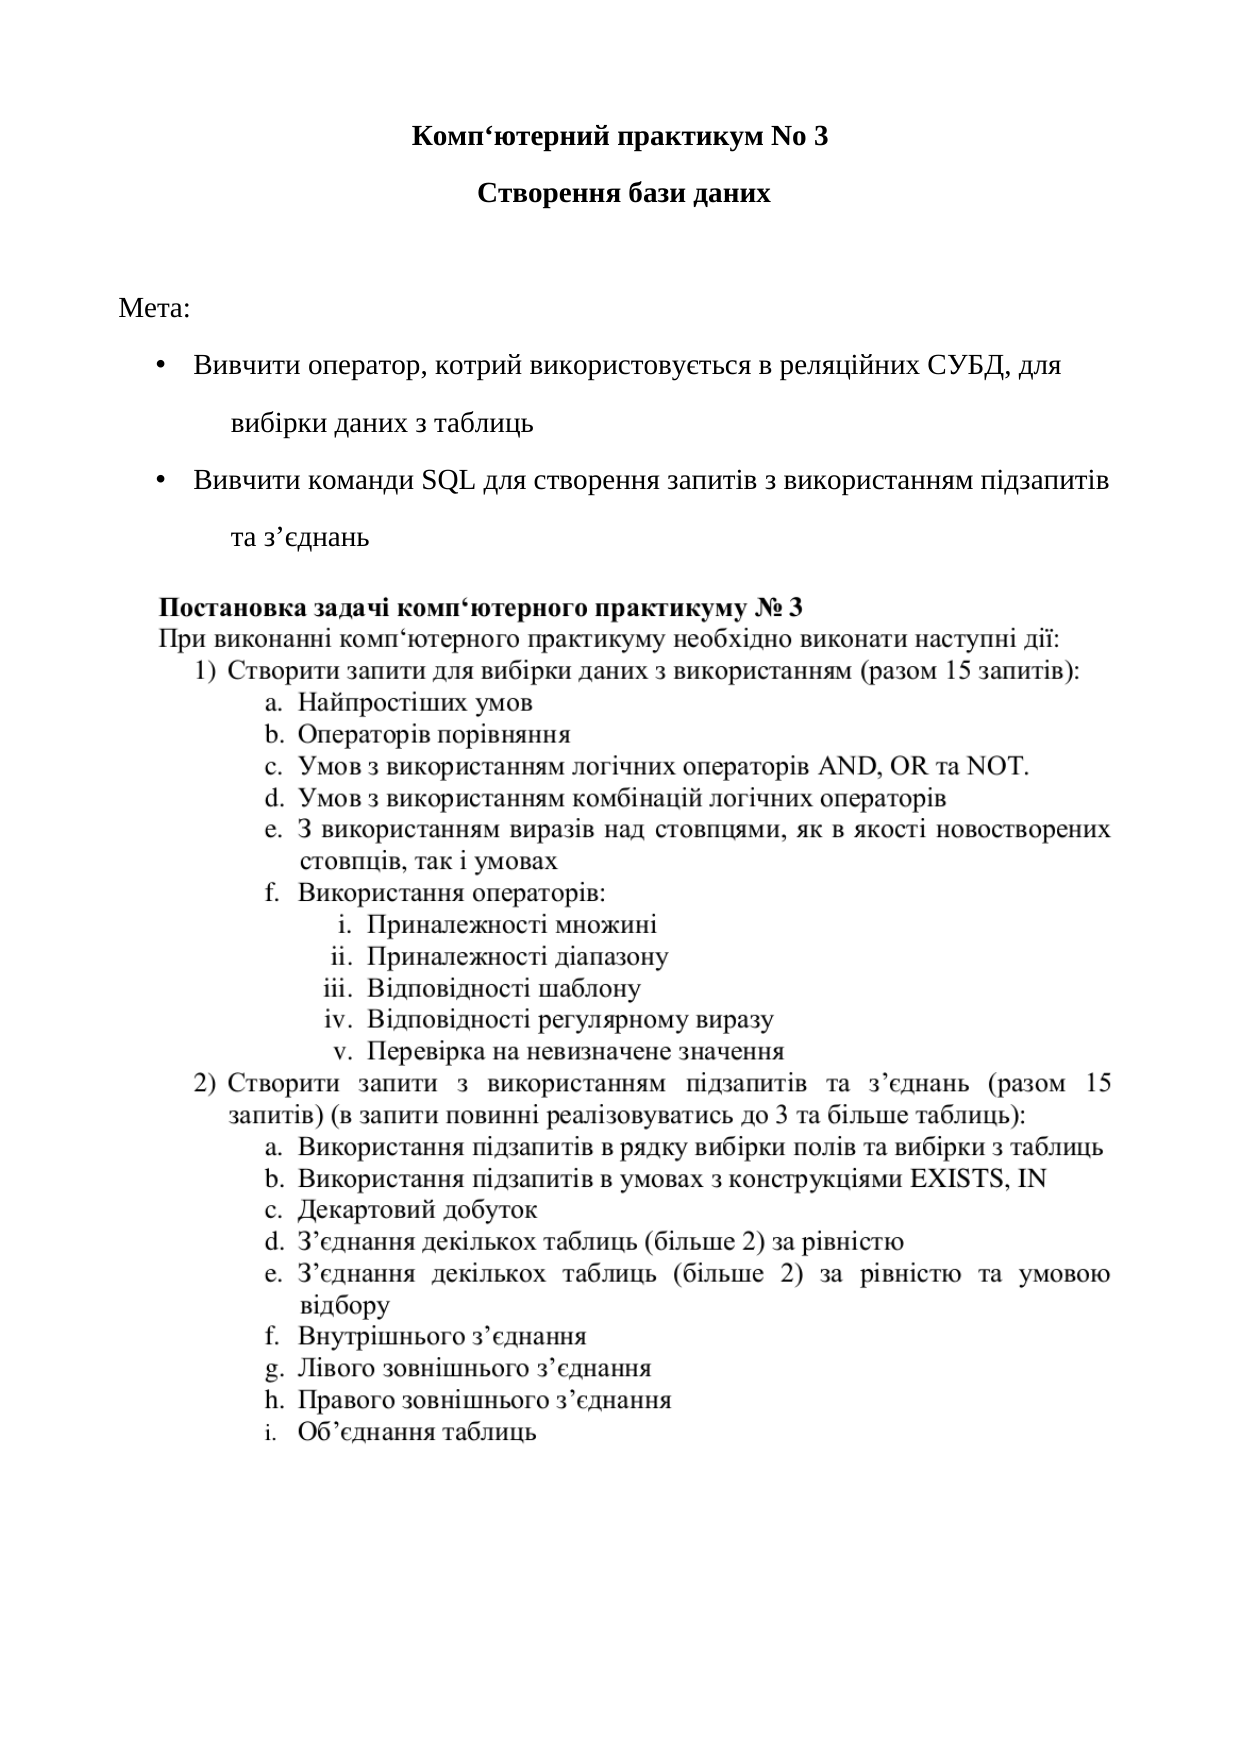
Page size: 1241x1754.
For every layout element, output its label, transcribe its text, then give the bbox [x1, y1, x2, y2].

text Створення бази даних [118, 175, 1122, 209]
picture [118, 564, 1123, 1455]
text Комп‘ютерний практикум No 3 [118, 118, 1122, 152]
list Вивчити команди SQL для створення запитів з використанням підзапитів [156, 462, 1122, 496]
list та з’єднань [193, 519, 1122, 553]
text Мета: [118, 290, 1122, 323]
list вибірки даних з таблиць [193, 405, 1122, 438]
list Вивчити оператор, котрий використовується в реляційних СУБД, для [156, 347, 1122, 381]
